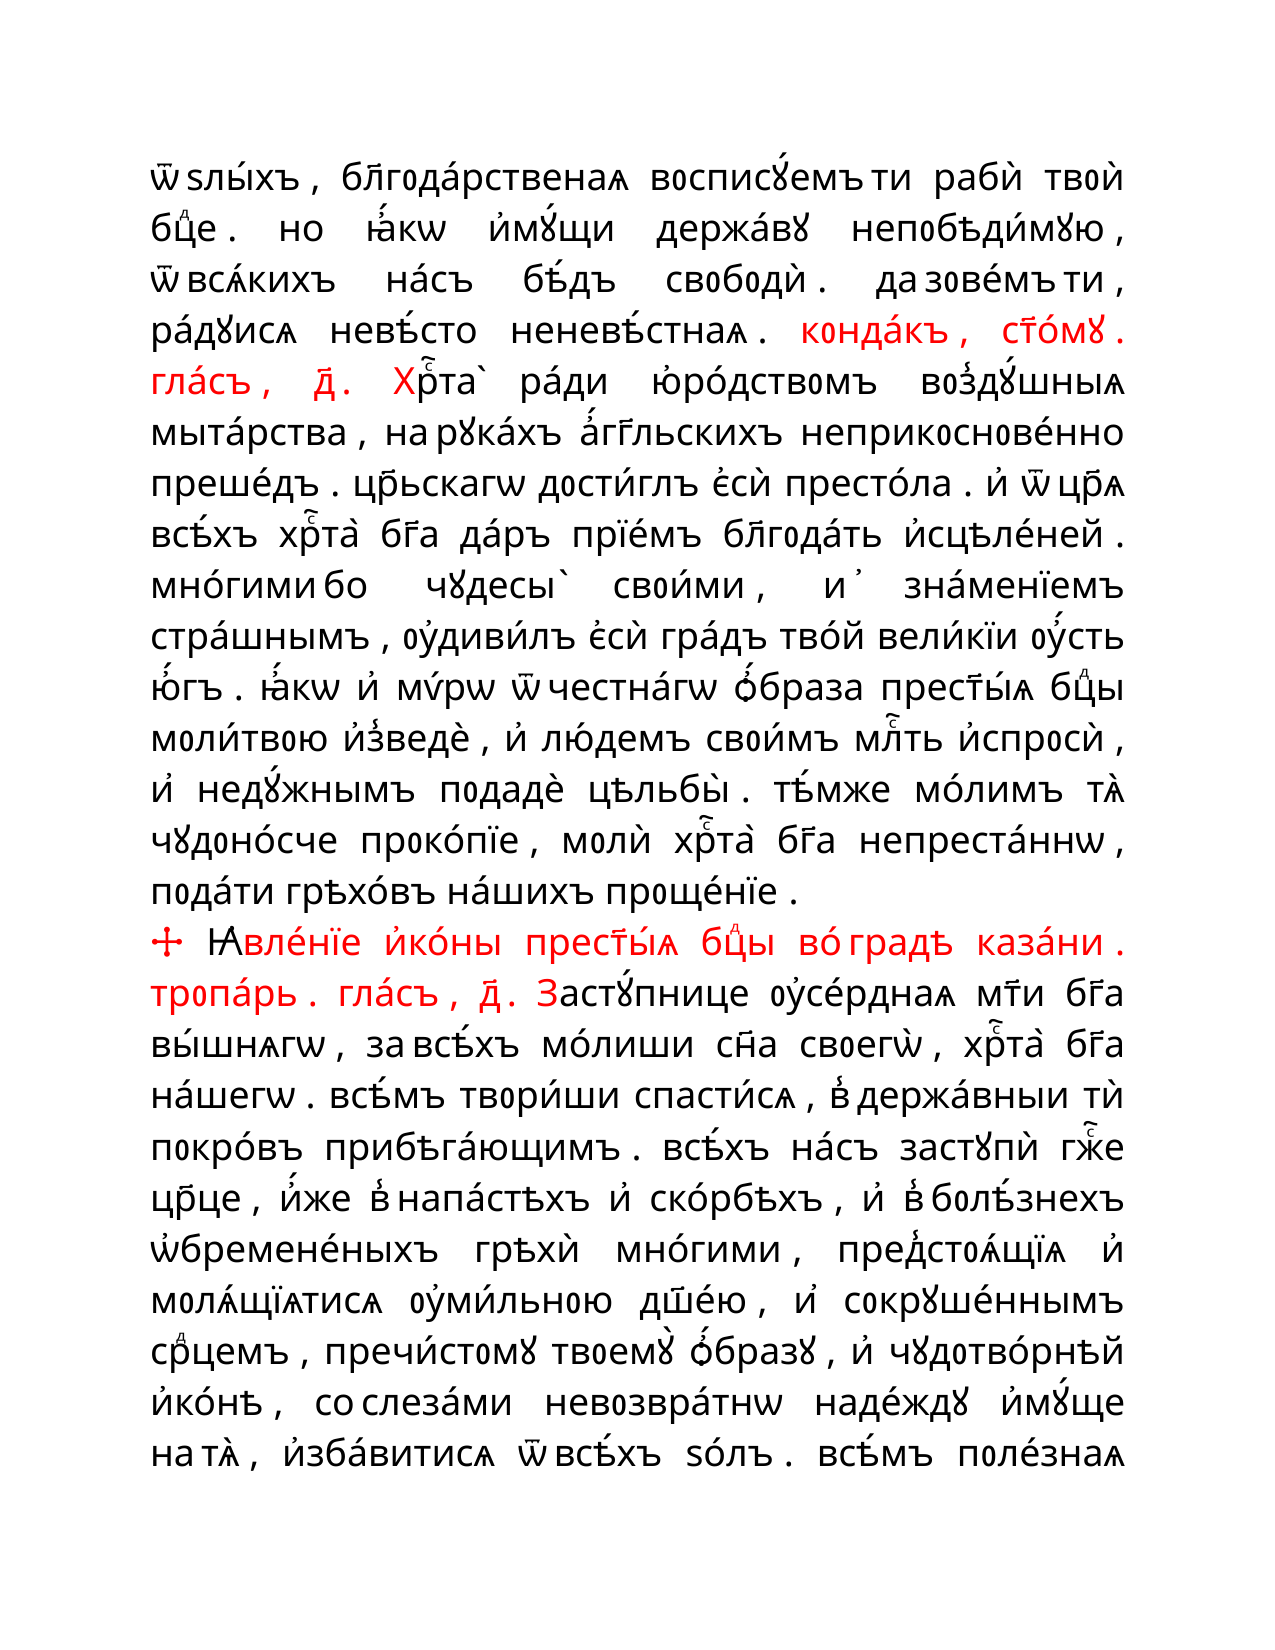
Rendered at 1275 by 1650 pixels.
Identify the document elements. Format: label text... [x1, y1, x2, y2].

text ѿ ѕлы́хъ , бл҃гᲂда́рственаѧ вᲂсписꙋ́емъ ти рабѝ твᲂѝ бцⷣе . но ꙗ҆́кѡ и҆мꙋ́щи держа́вꙋ непᲂбѣди́мꙋю , ѿ всѧ́кихъ на́съ бѣ́дъ свᲂбᲂдѝ . да зᲂве́мъ ти , ра́дꙋисѧ невѣ́сто неневѣ́стнаѧ . кᲂнда́къ , ст҃о́мꙋ . гла́съ , д҃ . Хрⷭ҇та̀ ра́ди ю҆ро́дствᲂмъ вᲂз̾дꙋ́шныѧ мыта́рства , на рꙋка́хъ а҆́гг҃льскихъ неприкᲂснᲂве́нно преше́дъ . цр҃ьскагѡ дᲂсти́глъ є҆сѝ престо́ла . и҆ ѿ цр҃ѧ всѣ́хъ хрⷭ҇та̀ бг҃а да́ръ прїе́мъ бл҃гᲂда́ть и҆сцѣле́ней . мно́гими бо чꙋдесы̀ свᲂи́ми , и҆ зна́менїемъ стра́шнымъ , ᲂу҆диви́лъ є҆сѝ гра́дъ тво́й вели́кїи ᲂу҆́сть ю҆́гъ . ꙗ҆́кѡ и҆ мѵ́рѡ ѿ честна́гѡ ѻ҆́браза прест҃ы́ѧ бцⷣы мᲂли́твᲂю и҆з̾ведѐ , и҆ лю́демъ свᲂи́мъ млⷭ҇ть и҆спрᲂсѝ , и҆ недꙋ́жнымъ пᲂдадѐ цѣльбы̀ . тѣ́мже мо́лимъ тѧ̀ чꙋдᲂно́сче прᲂко́пїе , мᲂлѝ хрⷭ҇та̀ бг҃а непреста́ннѡ , пᲂда́ти грѣхо́въ на́шихъ прᲂще́нїе . [150, 150, 1125, 916]
text 🕂 Ꙗ҆вле́нїе и҆ко́ны прест҃ы́ѧ бцⷣы во́ градѣ каза́ни . трᲂпа́рь . гла́съ , д҃ . Застꙋ́пнице ᲂу҆се́рднаѧ мт҃и бг҃а вы́шнѧгѡ , за всѣ́хъ мо́лиши сн҃а свᲂегѡ̀ , хрⷭ҇та̀ бг҃а на́шегѡ . всѣ́мъ твᲂри́ши спасти́сѧ , в̾ держа́вныи тѝ пᲂкро́въ прибѣга́ющимъ . всѣ́хъ на́съ застꙋпѝ гжⷭ҇е цр҃це , и҆́же в̾ напа́стѣхъ и҆ ско́рбѣхъ , и҆ в̾ бᲂлѣ́знехъ ѡ҆бремене́ныхъ грѣхѝ мно́гими , пред̾стᲂѧ́щїѧ и҆ мᲂлѧ́щїѧтисѧ ᲂу҆ми́льнᲂю дш҃е́ю , и҆ сᲂкрꙋше́ннымъ срⷣцемъ , пречи́стᲂмꙋ твᲂемꙋ̀ ѻ҆́бразꙋ , и҆ чꙋдᲂтво́рнѣй и҆ко́нѣ , со слеза́ми невᲂзвра́тнѡ наде́ждꙋ и҆мꙋ́ще на тѧ̀ , и҆зба́витисѧ ѿ всѣ́хъ ѕо́лъ . всѣ́мъ пᲂле́знаѧ [150, 916, 1125, 1477]
